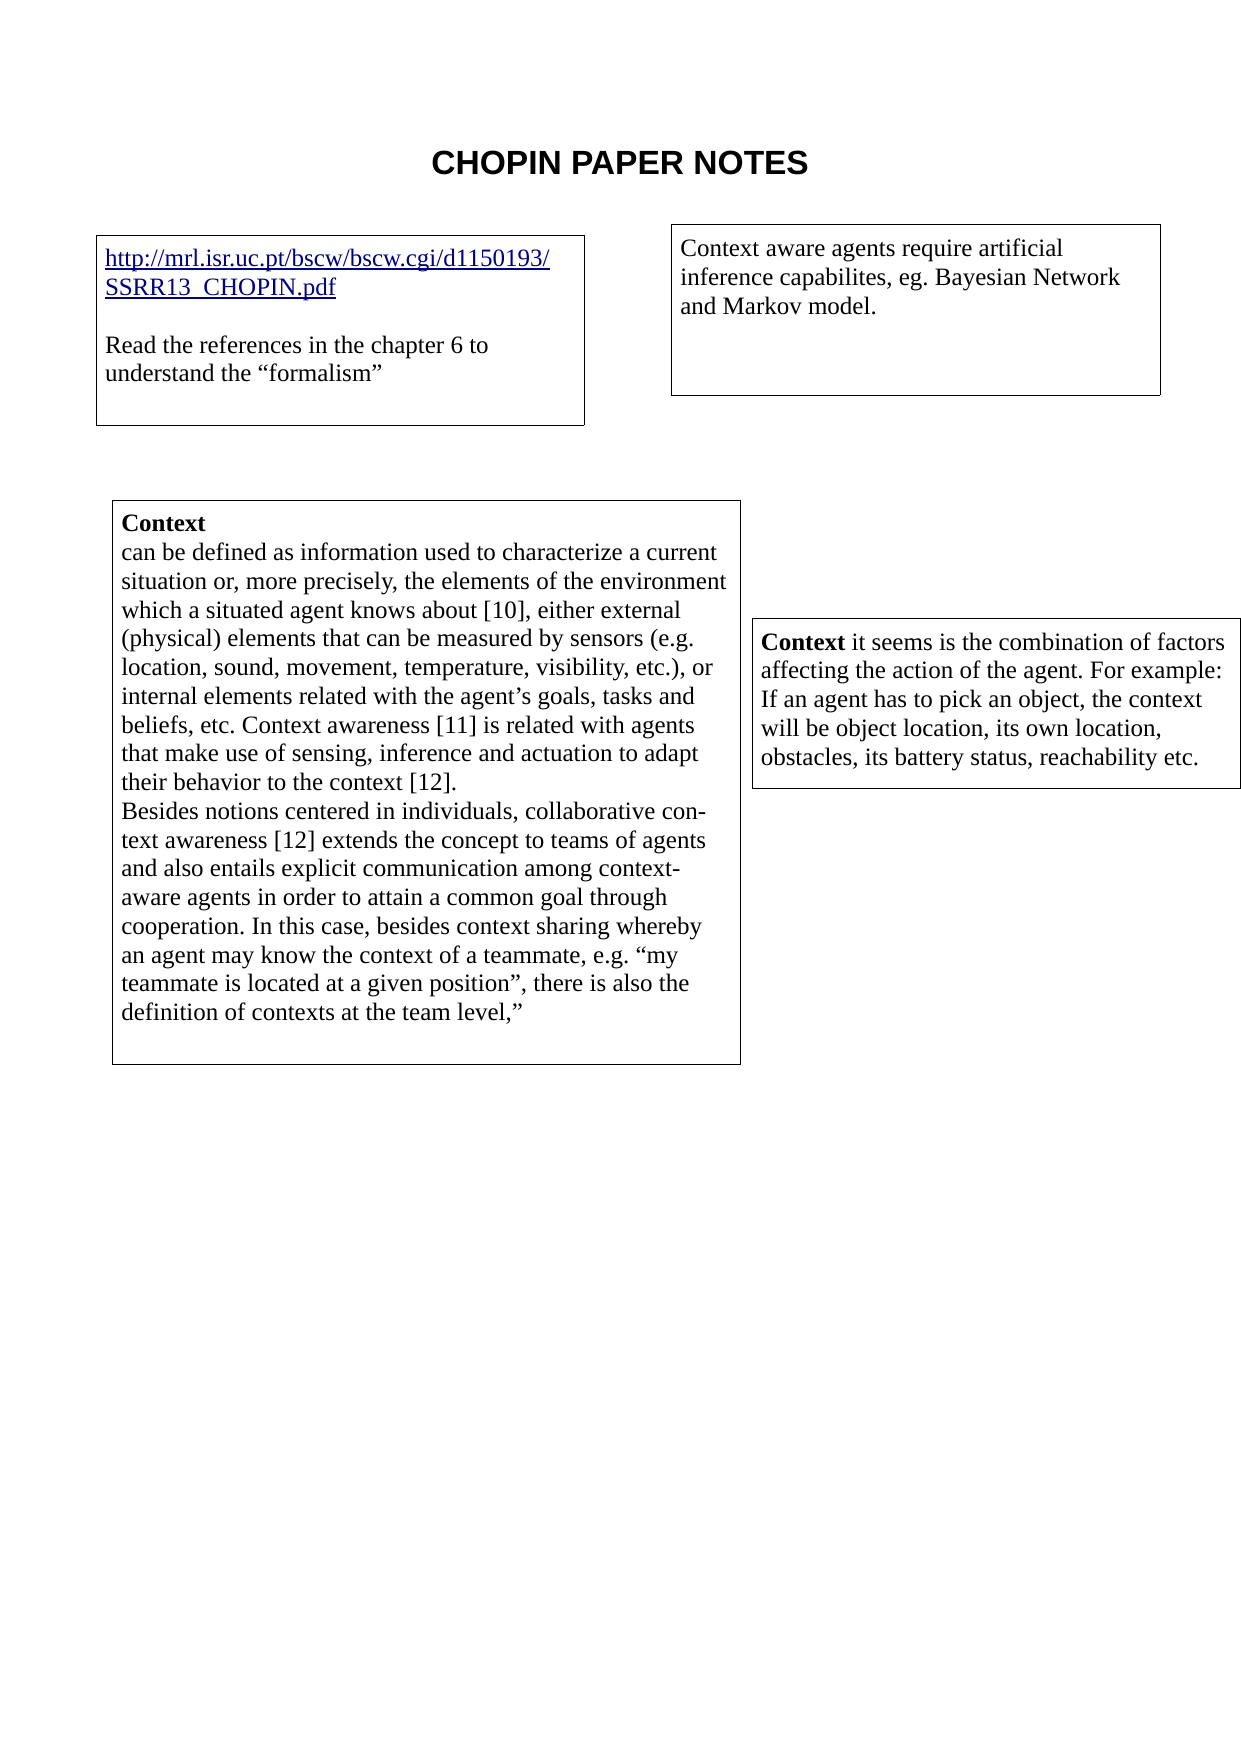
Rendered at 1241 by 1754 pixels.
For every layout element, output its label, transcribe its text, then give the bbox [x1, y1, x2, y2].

text Besides notions centered in individuals, collaborative con- [121, 796, 732, 825]
text and also entails explicit communication among context- [121, 853, 732, 882]
text Context aware agents require artificial inference capabilites, eg. Bayesian Network and Markov model. [680, 233, 1151, 319]
text which a situated agent knows about [10], either external [121, 595, 732, 623]
text Read the references in the chapter 6 to understand the “formalism” [105, 330, 575, 387]
text that make use of sensing, inference and actuation to adapt [121, 738, 732, 767]
text http://mrl.isr.uc.pt/bscw/bscw.cgi/d1150193/SSRR13_CHOPIN.pdf [105, 243, 575, 301]
text definition of contexts at the team level,” [121, 997, 732, 1026]
text Context [121, 508, 732, 537]
text beliefs, etc. Context awareness [11] is related with agents [121, 710, 732, 738]
text an agent may know the context of a teammate, e.g. “my [121, 940, 732, 968]
text aware agents in order to attain a common goal through [121, 882, 732, 911]
text teammate is located at a given position”, there is also the [121, 968, 732, 997]
text location, sound, movement, temperature, visibility, etc.), or [121, 652, 732, 681]
text internal elements related with the agent’s goals, tasks and [121, 681, 732, 710]
text text awareness [12] extends the concept to teams of agents [121, 825, 732, 853]
text their behavior to the context [12]. [121, 767, 732, 796]
text cooperation. In this case, besides context sharing whereby [121, 911, 732, 940]
subtitle CHOPIN PAPER NOTES [118, 143, 1122, 182]
text (physical) elements that can be measured by sensors (e.g. [121, 623, 732, 652]
text can be defined as information used to characterize a current [121, 537, 732, 566]
text Context it seems is the combination of factors affecting the action of the agent. For example: If an agent has to pick an object, the context will be object location, its own location, obstacles, its battery status, reachability etc. [761, 627, 1231, 770]
text situation or, more precisely, the elements of the environment [121, 566, 732, 595]
